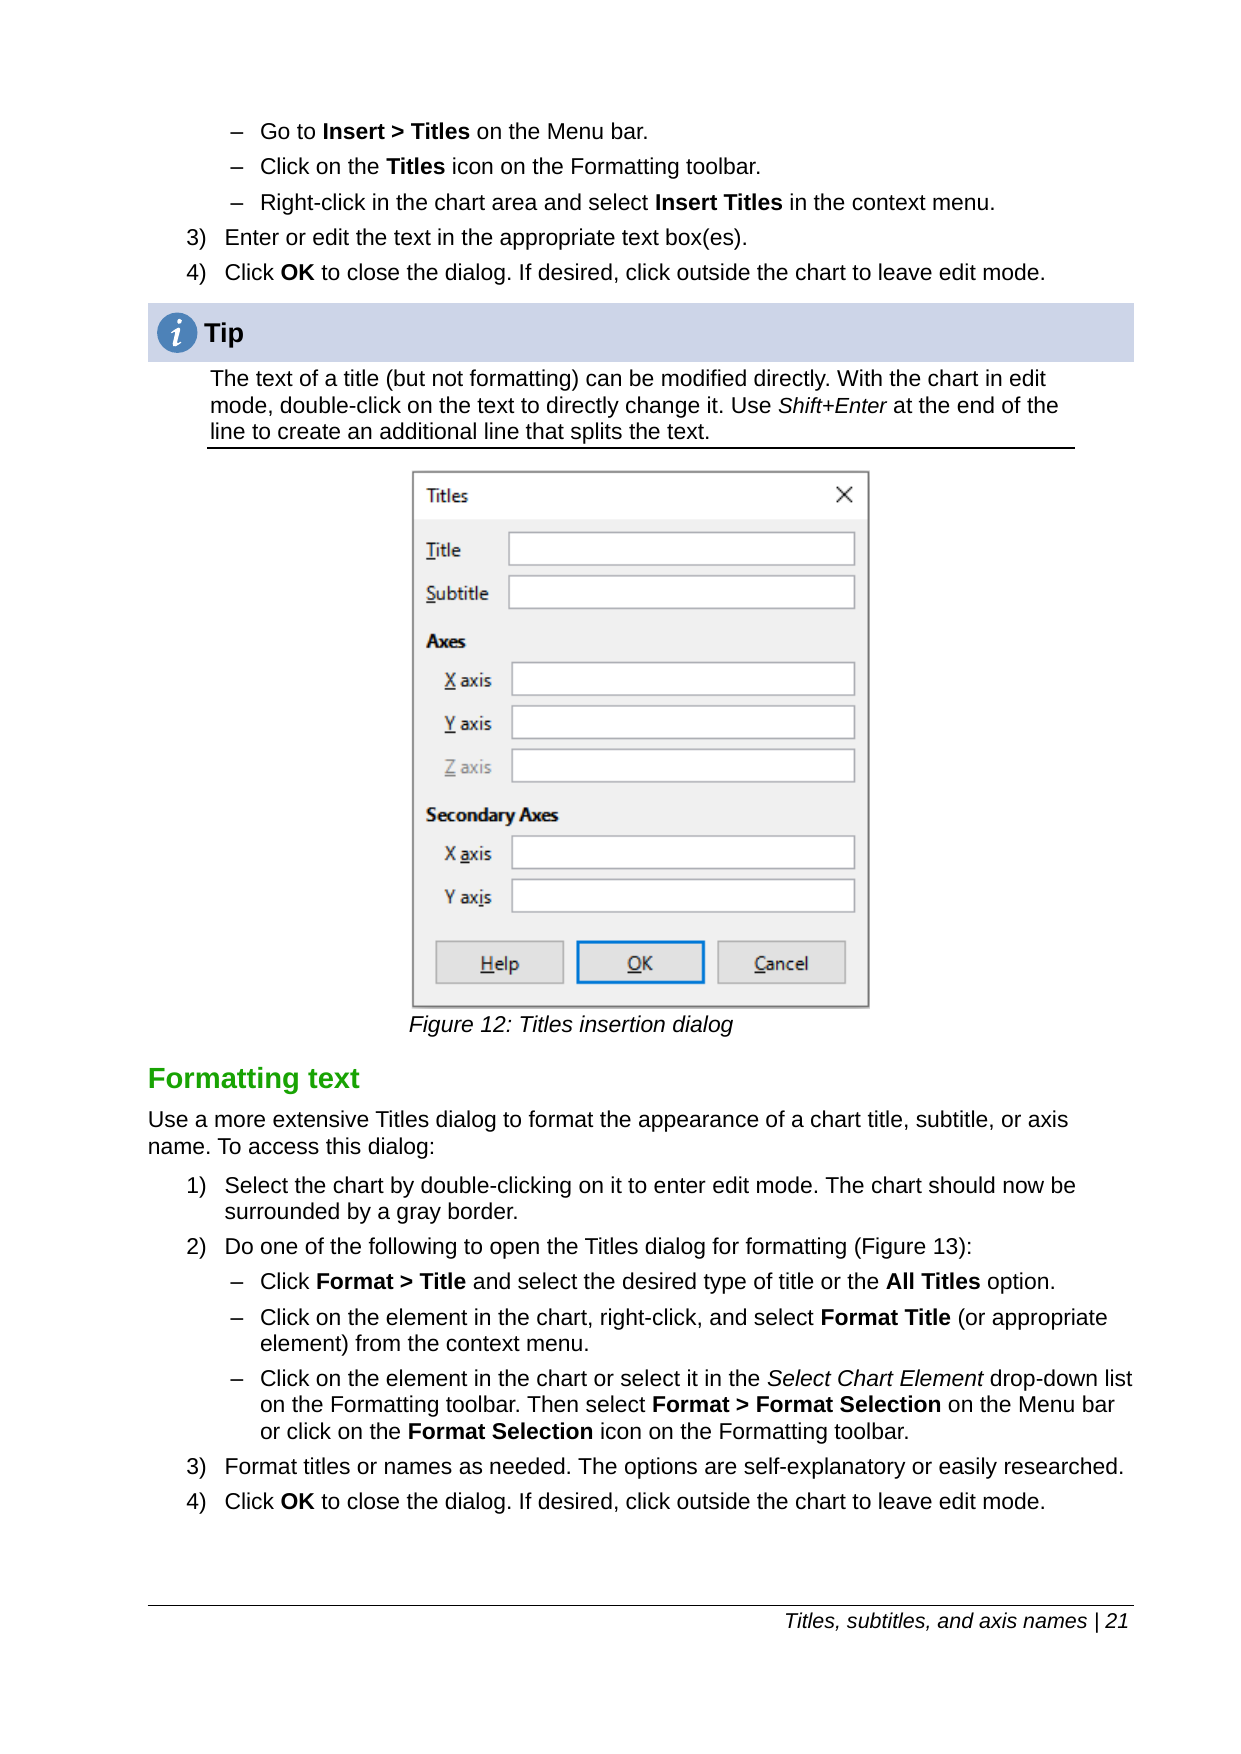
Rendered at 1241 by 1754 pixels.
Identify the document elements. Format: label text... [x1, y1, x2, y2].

list Click on the element in the chart or select it in the Select Chart Element drop-down list on the Formatting toolbar. Then select Format > Format Selection on the Menu bar or click on the Format Selection icon on the Formatting toolbar. [230, 1365, 1134, 1444]
list Click OK to close the dialog. If desired, click outside the chart to leave edit mode. [207, 1488, 1134, 1514]
text Figure 12: Titles insertion dialog [409, 467, 873, 1037]
text The text of a title (but not formatting) can be modified directly. With the chart in edit mode, double-click on the text to directly change it. Use Shift+Enter at the end of the line to create an additional line that splits the text. [207, 362, 1075, 447]
list Right-click in the chart area and select Insert Titles in the context menu. [230, 188, 1134, 215]
list Click on the Titles icon on the Formatting toolbar. [230, 153, 1134, 180]
list Format titles or names as needed. The options are self-explanatory or easily researched. [207, 1453, 1134, 1479]
list Select the chart by double-clicking on it to enter edit mode. The chart should now be surrounded by a gray border. [207, 1172, 1134, 1224]
picture [411, 470, 870, 1009]
list Click Format > Title and select the desired type of title or the All Titles option. [230, 1268, 1134, 1295]
list Enter or edit the text in the appropriate text box(es). [207, 224, 1134, 250]
subtitle Tip [148, 303, 1134, 362]
subtitle Formatting text [148, 1061, 1134, 1094]
list Click on the element in the chart, right-click, and select Format Title (or appropriate element) from the context menu. [230, 1303, 1134, 1356]
text Use a more extensive Titles dialog to format the appearance of a chart title, subtitle, or axis name. To access this dialog: [148, 1106, 1134, 1159]
list Click OK to close the dialog. If desired, click outside the chart to leave edit mode. [207, 259, 1134, 285]
list Go to Insert > Titles on the Menu bar. [230, 118, 1134, 144]
list Do one of the following to open the Titles dialog for formatting (Figure 13): [207, 1233, 1134, 1259]
